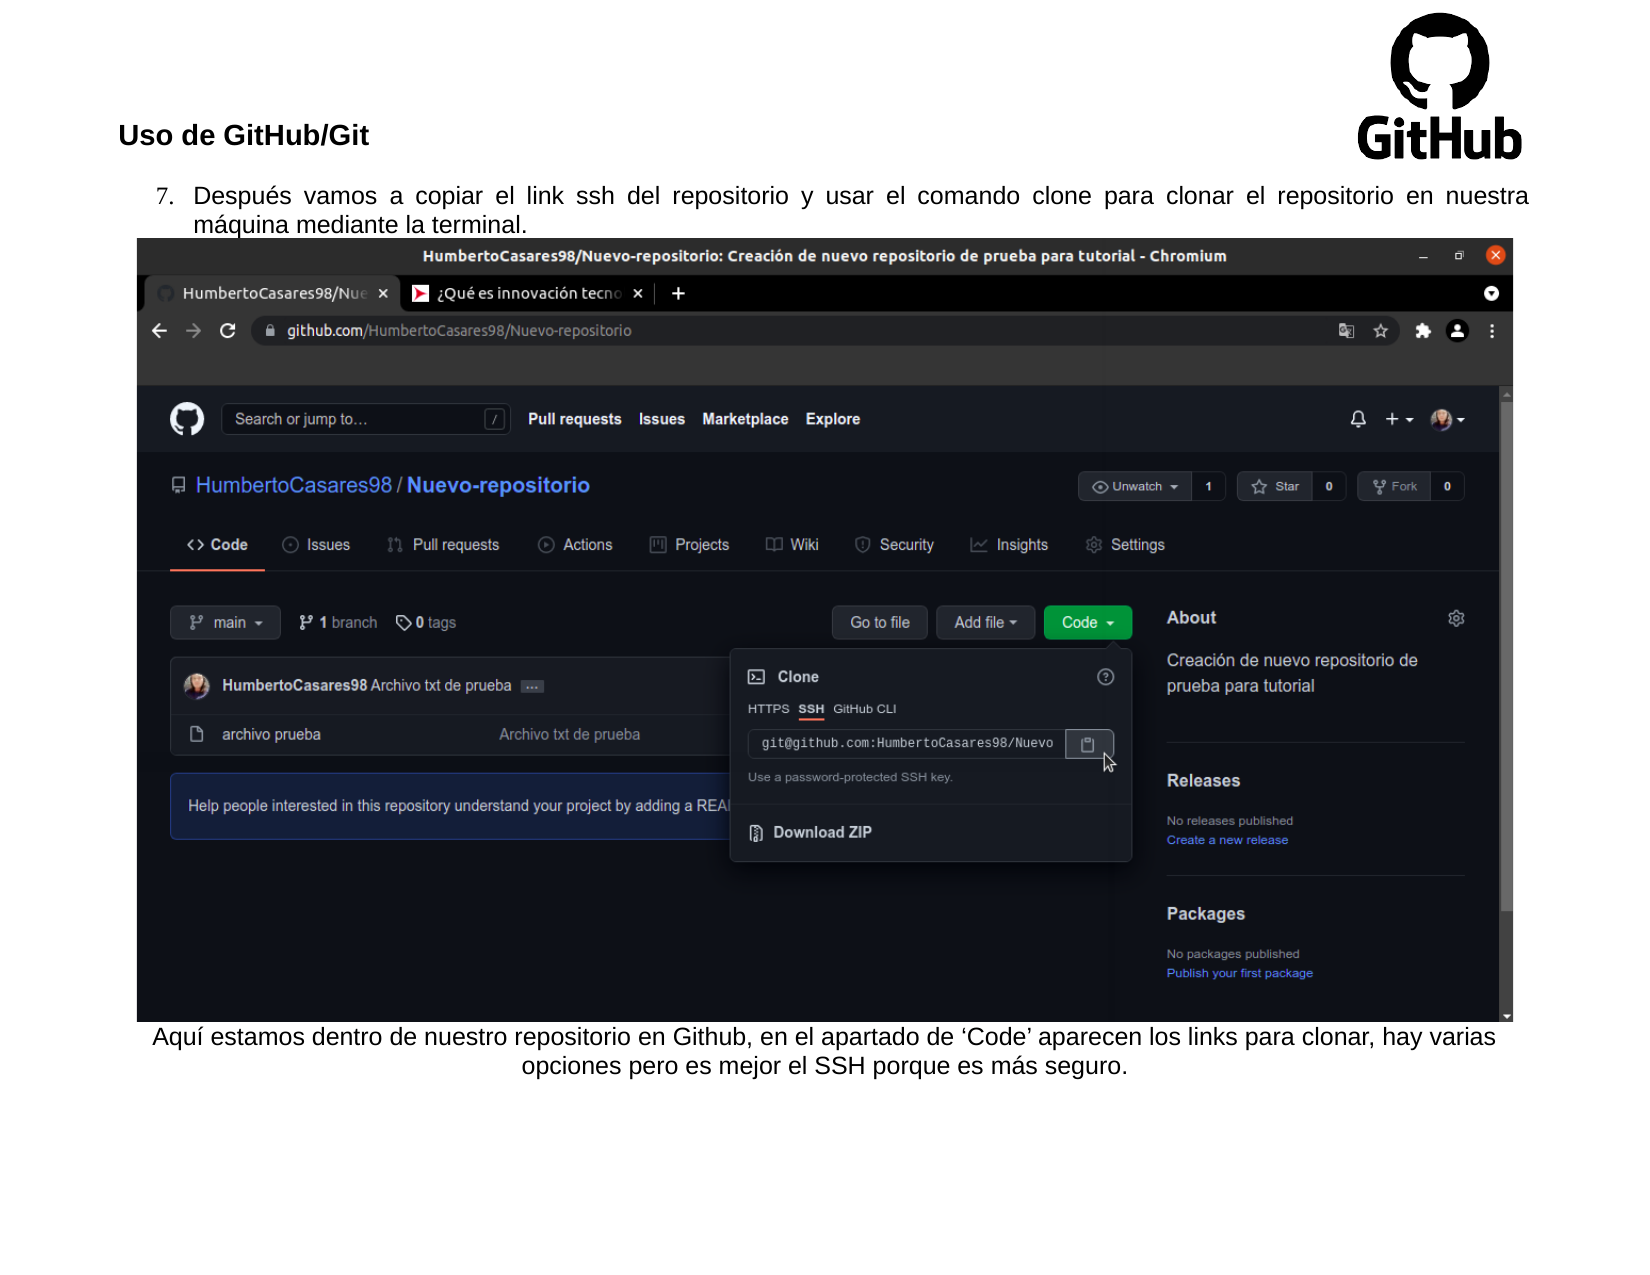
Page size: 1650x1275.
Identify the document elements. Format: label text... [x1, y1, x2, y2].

picture [136, 238, 1514, 1022]
text Aquí estamos dentro de nuestro repositorio en Github, en el apartado de ‘Code’ aparecen los links para clonar, hay varias opciones pero es mejor el SSH porque es más seguro. [118, 239, 1532, 1079]
picture [1305, 10, 1574, 161]
list Después vamos a copiar el link ssh del repositorio y usar el comando clone para clonar el repositorio en nuestra máquina mediante la terminal. [156, 181, 1532, 239]
